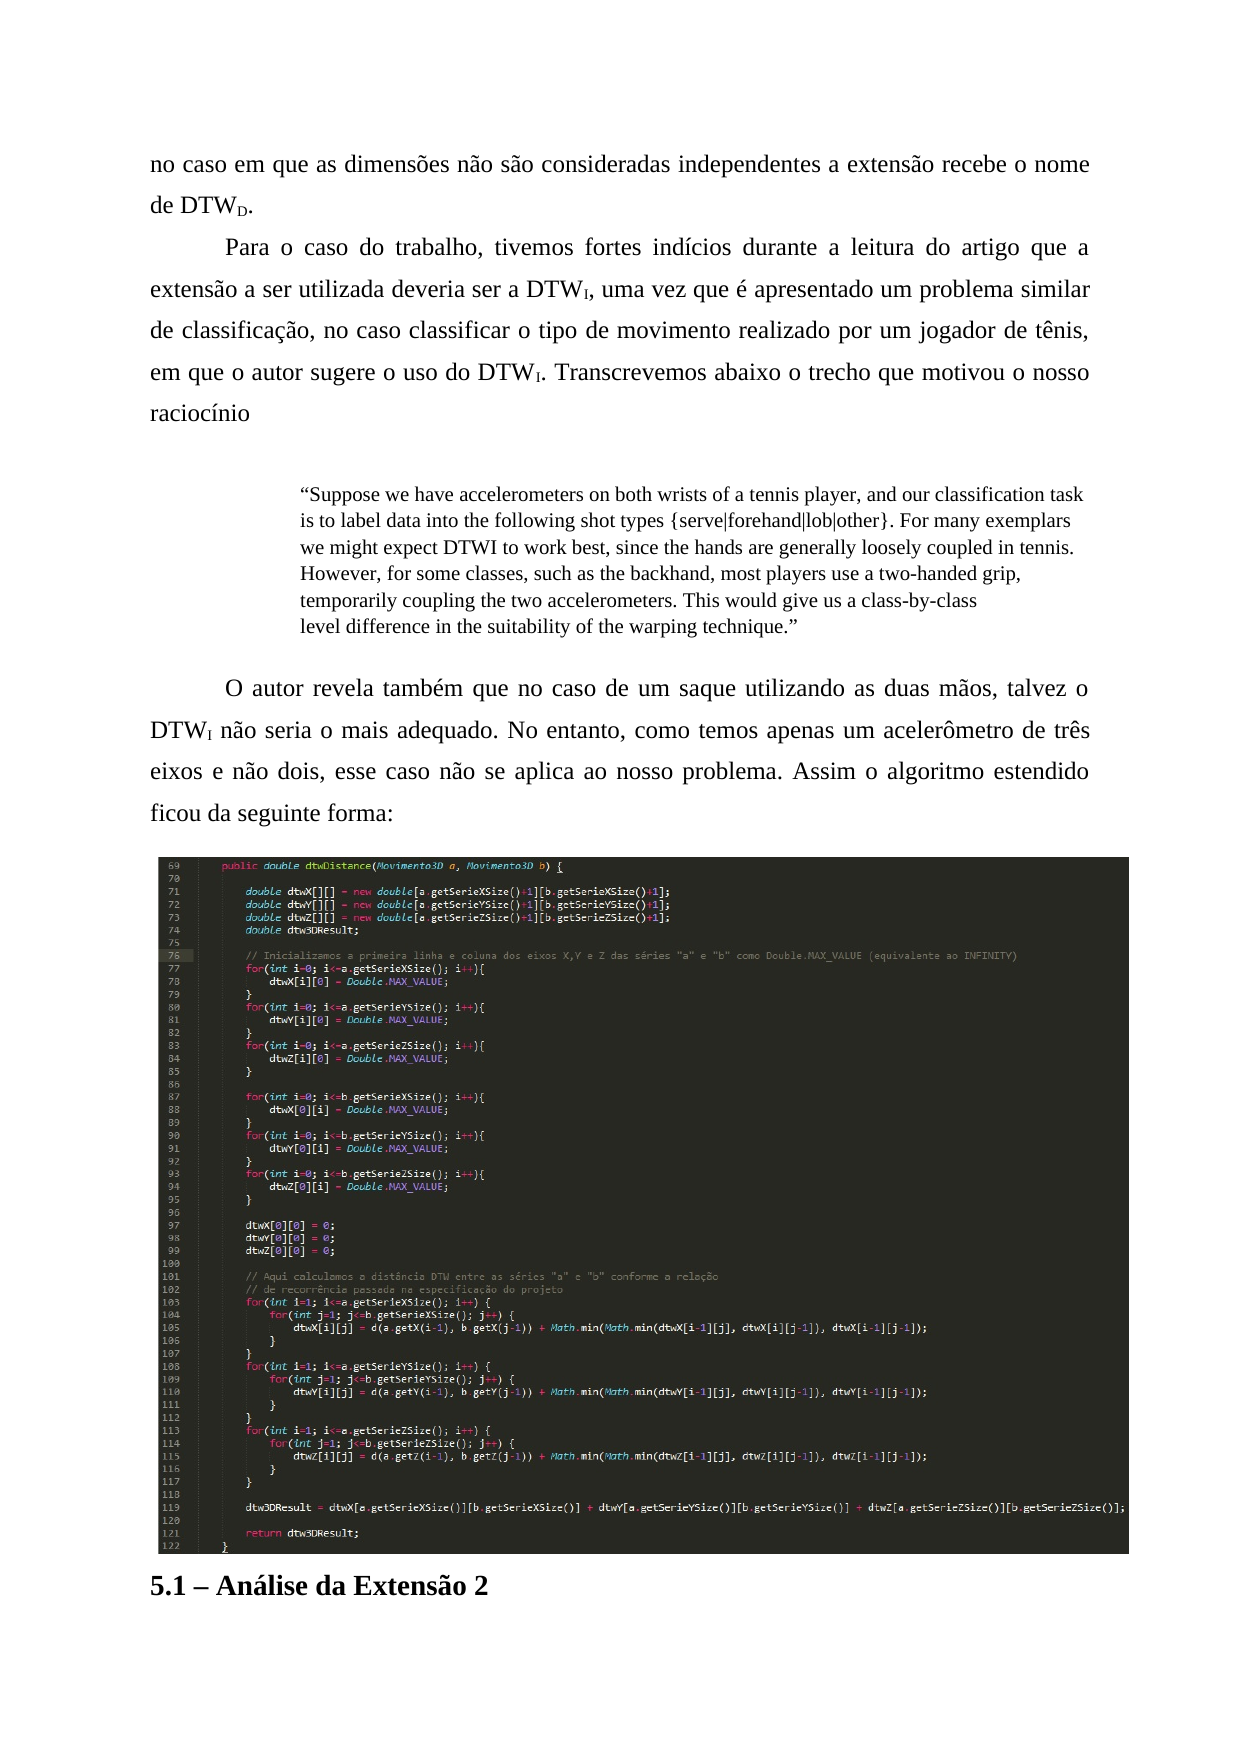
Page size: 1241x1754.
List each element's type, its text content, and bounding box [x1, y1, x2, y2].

text O autor revela também que no caso de um saque utilizando as duas mãos, talvez o DTWI não seria o mais adequado. No entanto, como temos apenas um acelerômetro de três eixos e não dois, esse caso não se aplica ao nosso problema. Assim o algoritmo estendido ficou da seguinte forma: [150, 674, 1091, 827]
picture [158, 857, 1129, 1554]
text Para o caso do trabalho, tivemos fortes indícios durante a leitura do artigo que a extensão a ser utilizada deveria ser a DTWI, uma vez que é apresentado um problema similar de classificação, no caso classificar o tipo de movimento realizado por um jogador de tênis, em que o autor sugere o uso do DTWI. Transcrevemos abaixo o trecho que motivou o nosso raciocínio [150, 233, 1091, 427]
text 5.1 – Análise da Extensão 2 [150, 841, 1091, 1602]
text level difference in the suitability of the warping technique.” [150, 615, 1091, 670]
text “Suppose we have accelerometers on both wrists of a tennis player, and our classification task is to label data into the following shot types {serve|forehand|lob|other}. For many exemplars we might expect DTWI to work best, since the hands are generally loosely coupled in tennis. However, for some classes, such as the backhand, most players use a two-handed grip, temporarily coupling the two accelerometers. This would give us a class-by-class [150, 482, 1091, 612]
text no caso em que as dimensões não são consideradas independentes a extensão recebe o nome de DTWD. [150, 150, 1091, 219]
